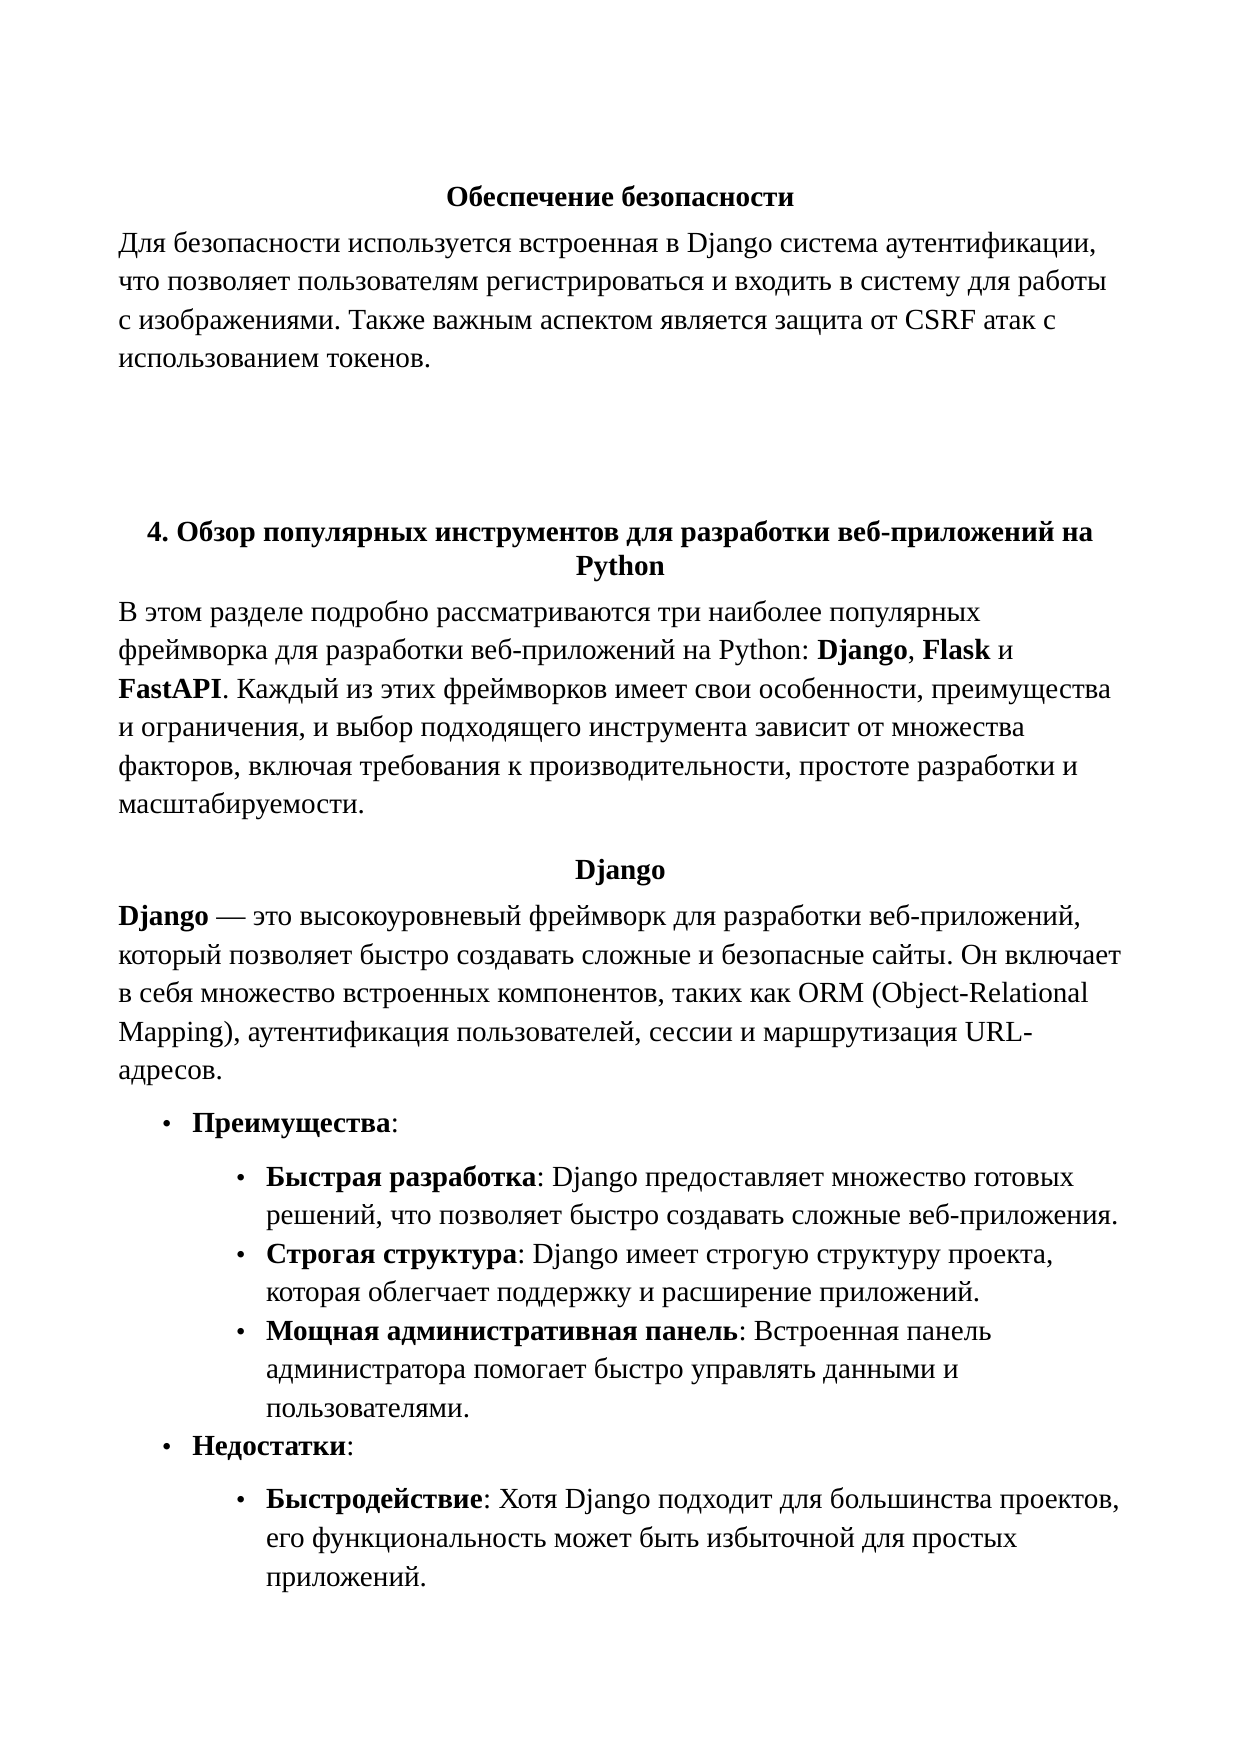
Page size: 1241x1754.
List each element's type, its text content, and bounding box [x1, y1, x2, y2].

text Для безопасности используется встроенная в Django система аутентификации, что позволяет пользователям регистрироваться и входить в систему для работы с изображениями. Также важным аспектом является защита от CSRF атак с использованием токенов. [118, 225, 1122, 374]
text В этом разделе подробно рассматриваются три наиболее популярных фреймворка для разработки веб-приложений на Python: Django, Flask и FastAPI. Каждый из этих фреймворков имеет свои особенности, преимущества и ограничения, и выбор подходящего инструмента зависит от множества факторов, включая требования к производительности, простоте разработки и масштабируемости. [118, 594, 1122, 820]
list Мощная административная панель: Встроенная панель администратора помогает быстро управлять данными и пользователями. [236, 1313, 1122, 1423]
list Быстрая разработка: Django предоставляет множество готовых решений, что позволяет быстро создавать сложные веб-приложения. [236, 1159, 1122, 1231]
list Строгая структура: Django имеет строгую структуру проекта, которая облегчает поддержку и расширение приложений. [236, 1236, 1122, 1308]
subtitle Обеспечение безопасности [118, 179, 1122, 212]
subtitle Django [118, 852, 1122, 886]
list Недостатки: [162, 1428, 1122, 1462]
list Преимущества: [162, 1106, 1122, 1139]
list Быстродействие: Хотя Django подходит для большинства проектов, его функциональность может быть избыточной для простых приложений. [236, 1482, 1122, 1592]
subtitle 4. Обзор популярных инструментов для разработки веб-приложений на Python [118, 514, 1122, 581]
text Django — это высокоуровневый фреймворк для разработки веб-приложений, который позволяет быстро создавать сложные и безопасные сайты. Он включает в себя множество встроенных компонентов, таких как ORM (Object-Relational Mapping), аутентификация пользователей, сессии и маршрутизация URL-адресов. [118, 898, 1122, 1086]
